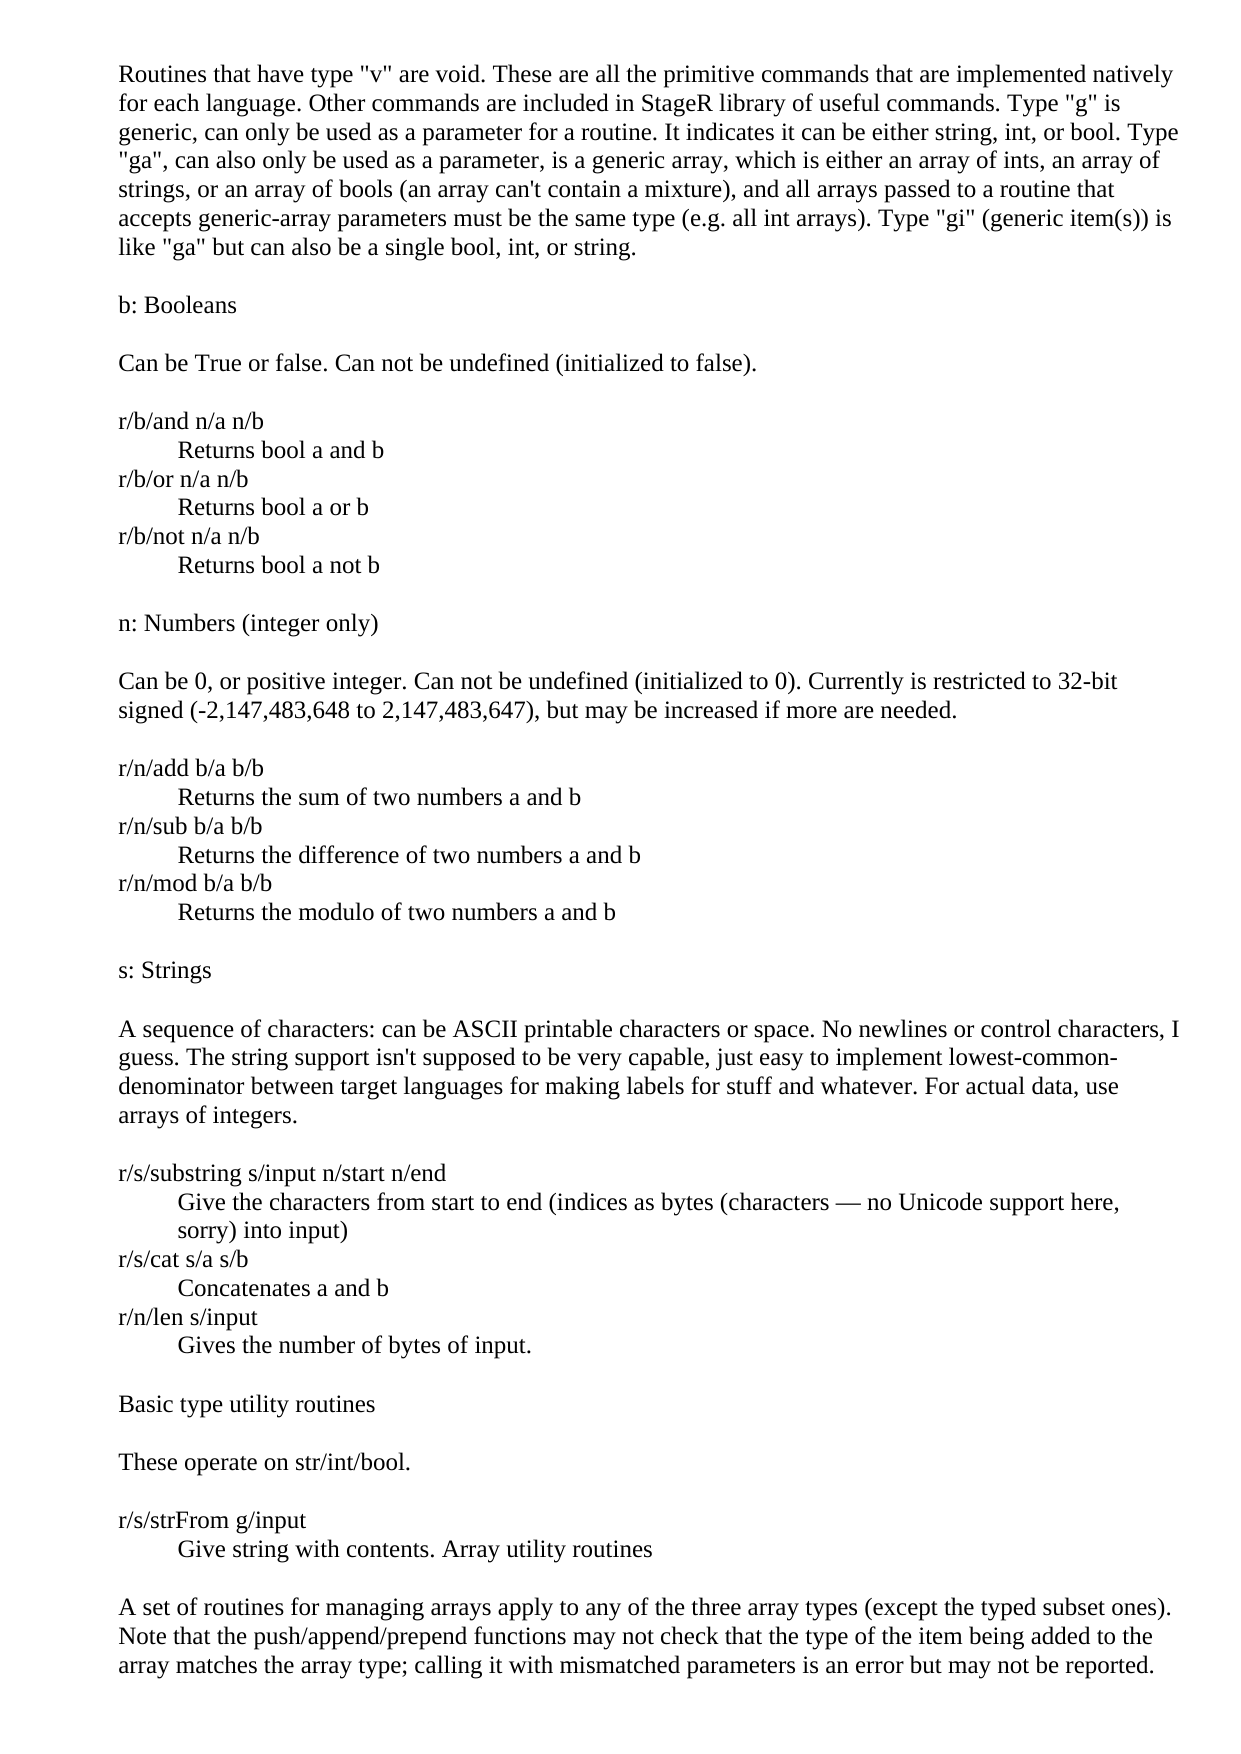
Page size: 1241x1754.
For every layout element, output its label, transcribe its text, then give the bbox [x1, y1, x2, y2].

subtitle r/n/add b/a b/b [118, 753, 1181, 782]
subtitle r/s/cat s/a s/b [118, 1244, 1181, 1273]
text b: Booleans [118, 290, 1181, 318]
subtitle r/n/sub b/a b/b [118, 811, 1181, 840]
list Returns the sum of two numbers a and b [177, 782, 1181, 811]
subtitle r/s/substring s/input n/start n/end [118, 1158, 1181, 1187]
text Can be 0, or positive integer. Can not be undefined (initialized to 0). Currently is restricted to 32-bit signed (-2,147,483,648 to 2,147,483,647), but may be increased if more are needed. [118, 666, 1181, 724]
subtitle r/n/mod b/a b/b [118, 868, 1181, 897]
text s: Strings [118, 955, 1181, 984]
subtitle r/b/not n/a n/b [118, 521, 1181, 550]
list Concatenates a and b [177, 1273, 1181, 1302]
text Basic type utility routines [118, 1389, 1181, 1418]
text Routines that have type "v" are void. These are all the primitive commands that are implemented natively for each language. Other commands are included in StageR library of useful commands. Type "g" is generic, can only be used as a parameter for a routine. It indicates it can be either string, int, or bool. Type "ga", can also only be used as a parameter, is a generic array, which is either an array of ints, an array of strings, or an array of bools (an array can't contain a mixture), and all arrays passed to a routine that accepts generic-array parameters must be the same type (e.g. all int arrays). Type "gi" (generic item(s)) is like "ga" but can also be a single bool, int, or string. [118, 59, 1181, 260]
text A set of routines for managing arrays apply to any of the three array types (except the typed subset ones). Note that the push/append/prepend functions may not check that the type of the item being added to the array matches the array type; calling it with mismatched parameters is an error but may not be reported. [118, 1592, 1181, 1678]
list Returns bool a not b [177, 550, 1181, 579]
list Gives the number of bytes of input. [177, 1331, 1181, 1359]
subtitle r/n/len s/input [118, 1302, 1181, 1331]
list Returns the modulo of two numbers a and b [177, 897, 1181, 926]
text n: Numbers (integer only) [118, 608, 1181, 637]
list Give string with contents. Array utility routines [177, 1534, 1181, 1563]
text Can be True or false. Can not be undefined (initialized to false). [118, 348, 1181, 377]
list Returns bool a or b [177, 492, 1181, 521]
subtitle r/s/strFrom g/input [118, 1505, 1181, 1534]
list Returns the difference of two numbers a and b [177, 840, 1181, 868]
list Returns bool a and b [177, 435, 1181, 464]
text A sequence of characters: can be ASCII printable characters or space. No newlines or control characters, I guess. The string support isn't supposed to be very capable, just easy to implement lowest-common-denominator between target languages for making labels for stuff and whatever. For actual data, use arrays of integers. [118, 1014, 1181, 1129]
list Give the characters from start to end (indices as bytes (characters — no Unicode support here, sorry) into input) [177, 1187, 1181, 1244]
subtitle r/b/or n/a n/b [118, 464, 1181, 492]
text These operate on str/int/bool. [118, 1447, 1181, 1476]
subtitle r/b/and n/a n/b [118, 406, 1181, 435]
